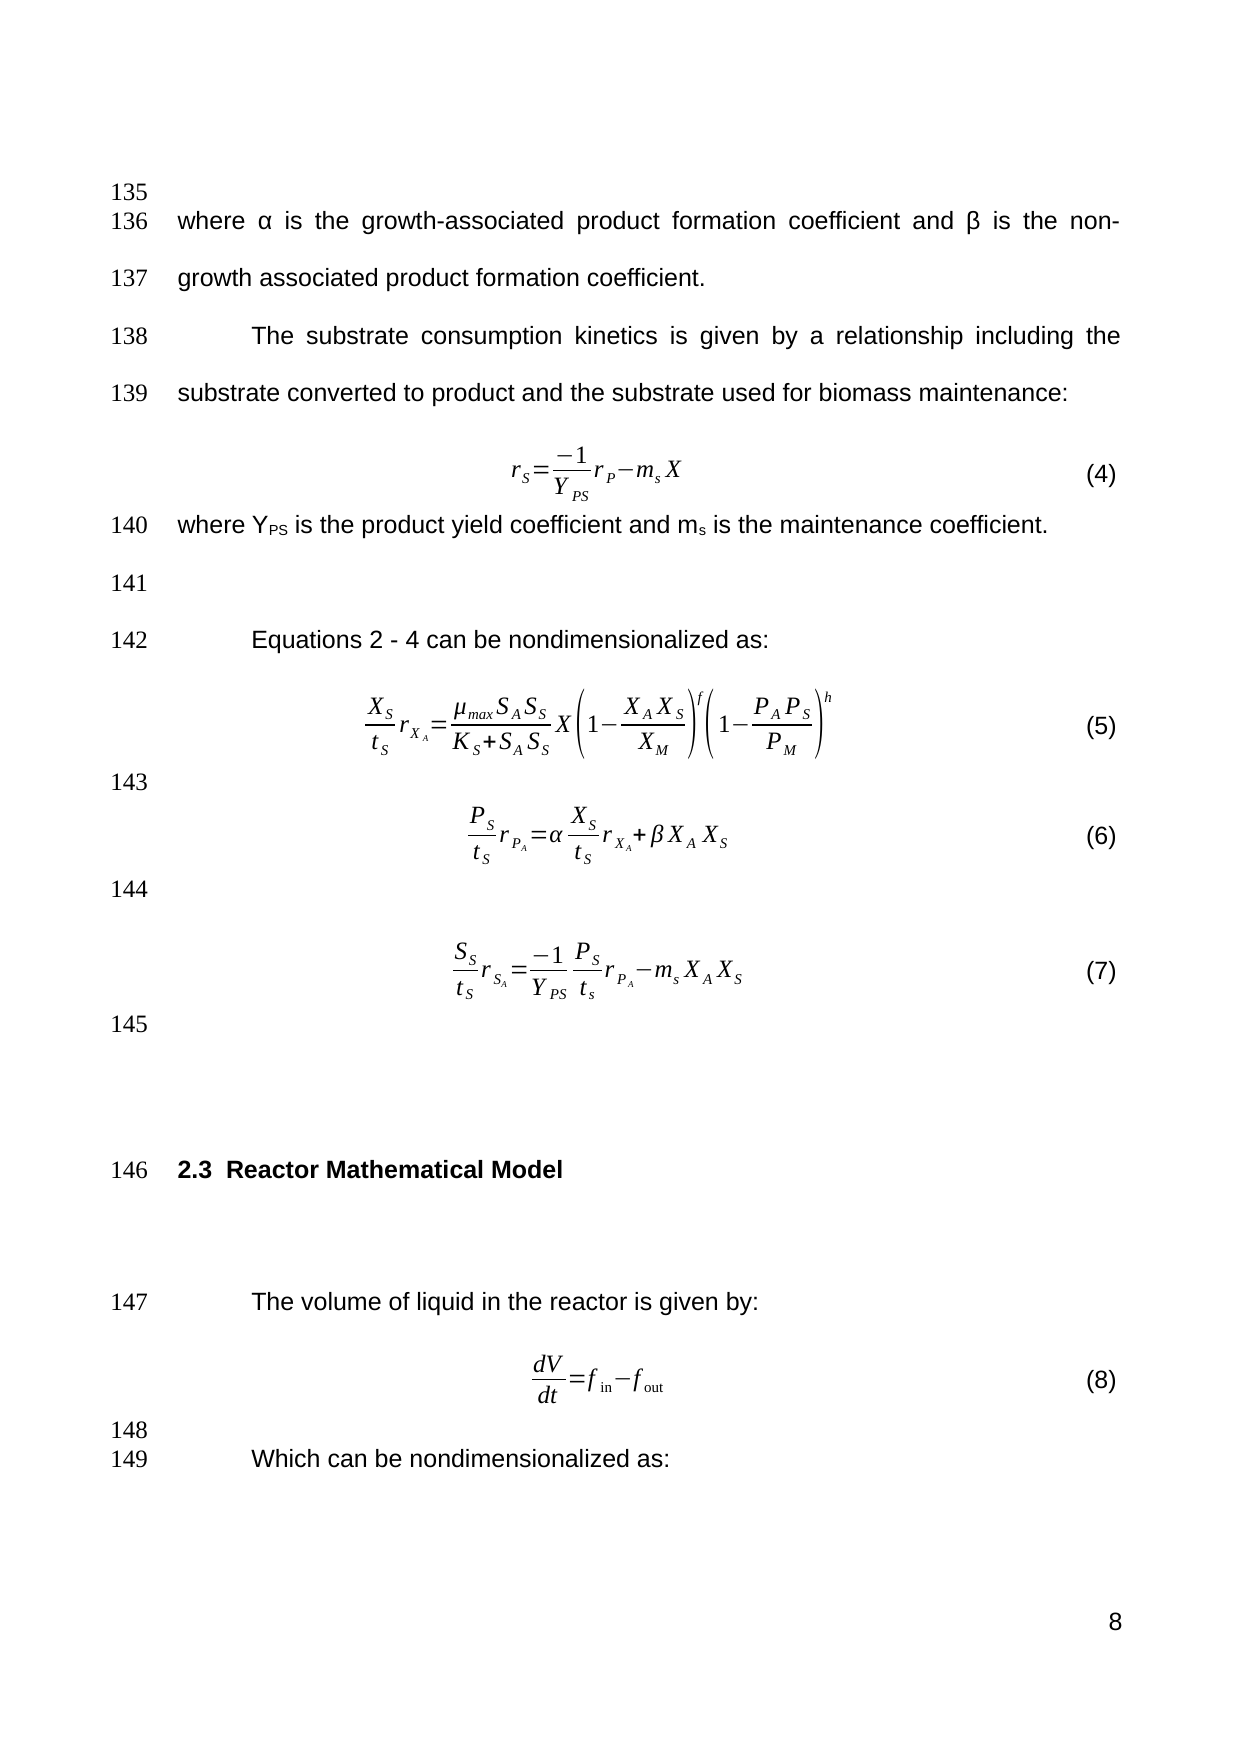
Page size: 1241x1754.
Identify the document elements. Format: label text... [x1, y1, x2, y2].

table_header (7) [1017, 932, 1122, 1009]
text The substrate consumption kinetics is given by a relationship including the substrate converted to product and the substrate used for biomass maintenance: [177, 321, 1122, 407]
text Which can be nondimensionalized as: [177, 1444, 1122, 1472]
table_header (6) [1017, 796, 1122, 874]
text where YPS is the product yield coefficient and ms is the maintenance coefficient. [177, 510, 1122, 539]
table_header [177, 1345, 1017, 1415]
table_header [177, 436, 1017, 510]
table_header [177, 683, 1017, 767]
table_header (8) [1017, 1345, 1122, 1415]
subtitle Reactor Mathematical Model [177, 1155, 1122, 1184]
table_header (4) [1017, 436, 1122, 510]
text The volume of liquid in the reactor is given by: [177, 1287, 1122, 1316]
table_header [177, 796, 1017, 874]
text where α is the growth-associated product formation coefficient and β is the non-growth associated product formation coefficient. [177, 206, 1122, 292]
text Equations 2 - 4 can be nondimensionalized as: [177, 625, 1122, 654]
table_header (5) [1017, 683, 1122, 767]
table_header [177, 932, 1017, 1009]
